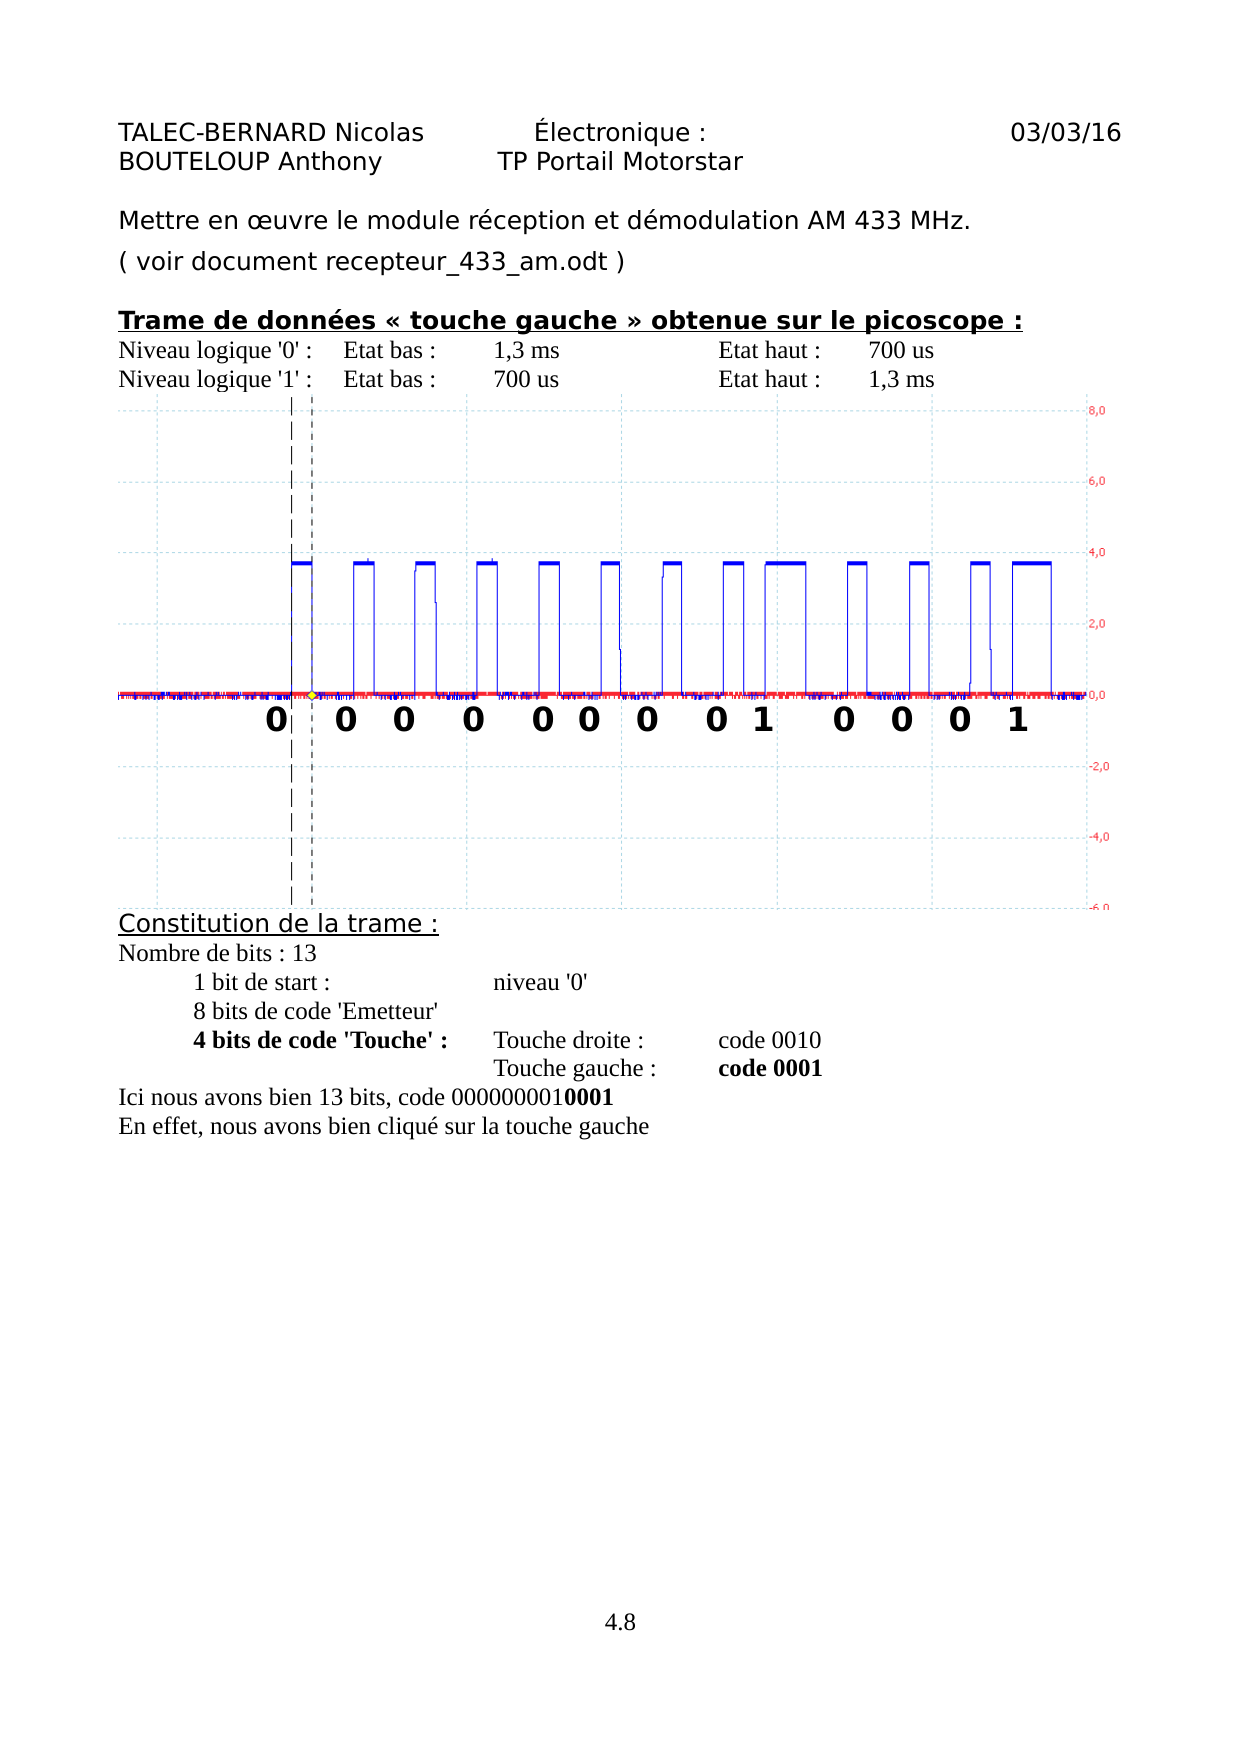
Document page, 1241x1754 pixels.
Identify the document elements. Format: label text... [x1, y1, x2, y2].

text Niveau logique '1' : Etat bas : 700 us Etat haut : 1,3 ms [118, 364, 1122, 392]
text Constitution de la trame : [118, 910, 1122, 938]
text 8 bits de code 'Emetteur' [118, 996, 1122, 1025]
text ( voir document recepteur_433_am.odt ) [118, 248, 1122, 277]
text Touche gauche : code 0001 [118, 1053, 1122, 1082]
text Nombre de bits : 13 [118, 938, 1122, 967]
text En effet, nous avons bien cliqué sur la touche gauche [118, 1111, 1122, 1140]
text Ici nous avons bien 13 bits, code 0000000010001 [118, 1082, 1122, 1111]
text Mettre en œuvre le module réception et démodulation AM 433 MHz. [118, 206, 1122, 235]
text Niveau logique '0' : Etat bas : 1,3 ms Etat haut : 700 us [118, 335, 1122, 364]
text Trame de données « touche gauche » obtenue sur le picoscope : [118, 306, 1122, 335]
text 4 bits de code 'Touche' : Touche droite : code 0010 [118, 1025, 1122, 1053]
picture [118, 392, 1123, 910]
text 1 bit de start : niveau '0' [118, 967, 1122, 996]
